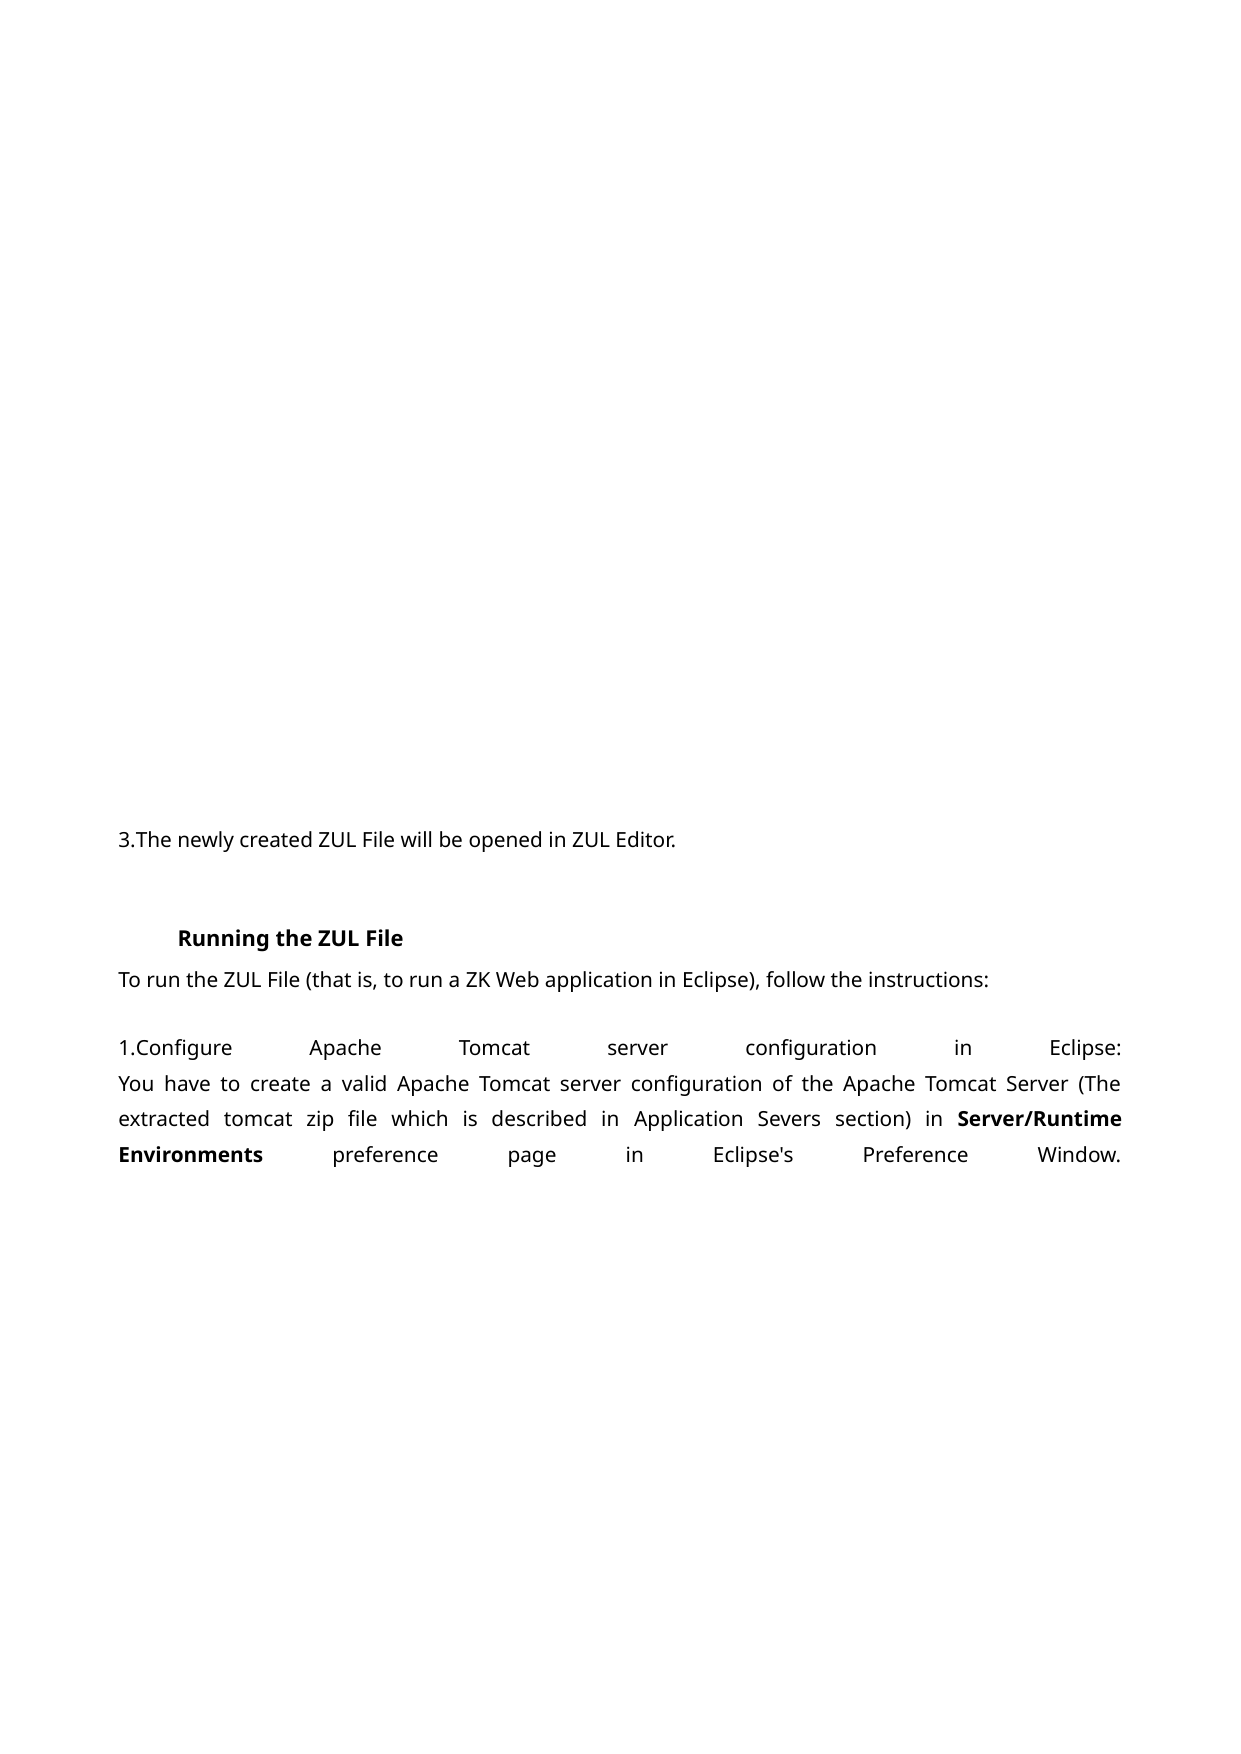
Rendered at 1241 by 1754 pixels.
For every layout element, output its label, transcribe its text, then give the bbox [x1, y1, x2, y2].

list The newly created ZUL File will be opened in ZUL Editor. [118, 825, 1122, 853]
text To run the ZUL File (that is, to run a ZK Web application in Eclipse), follow the instructions: [118, 966, 1122, 994]
list Configure Apache Tomcat server configuration in Eclipse: You have to create a valid Apache Tomcat server configuration of the Apache Tomcat Server (The extracted tomcat zip file which is described in Application Severs section) in Server/Runtime Environments preference page in Eclipse's Preference Window. [118, 1033, 1122, 1168]
list [118, 118, 1122, 785]
subtitle Running the ZUL File [177, 923, 1122, 953]
